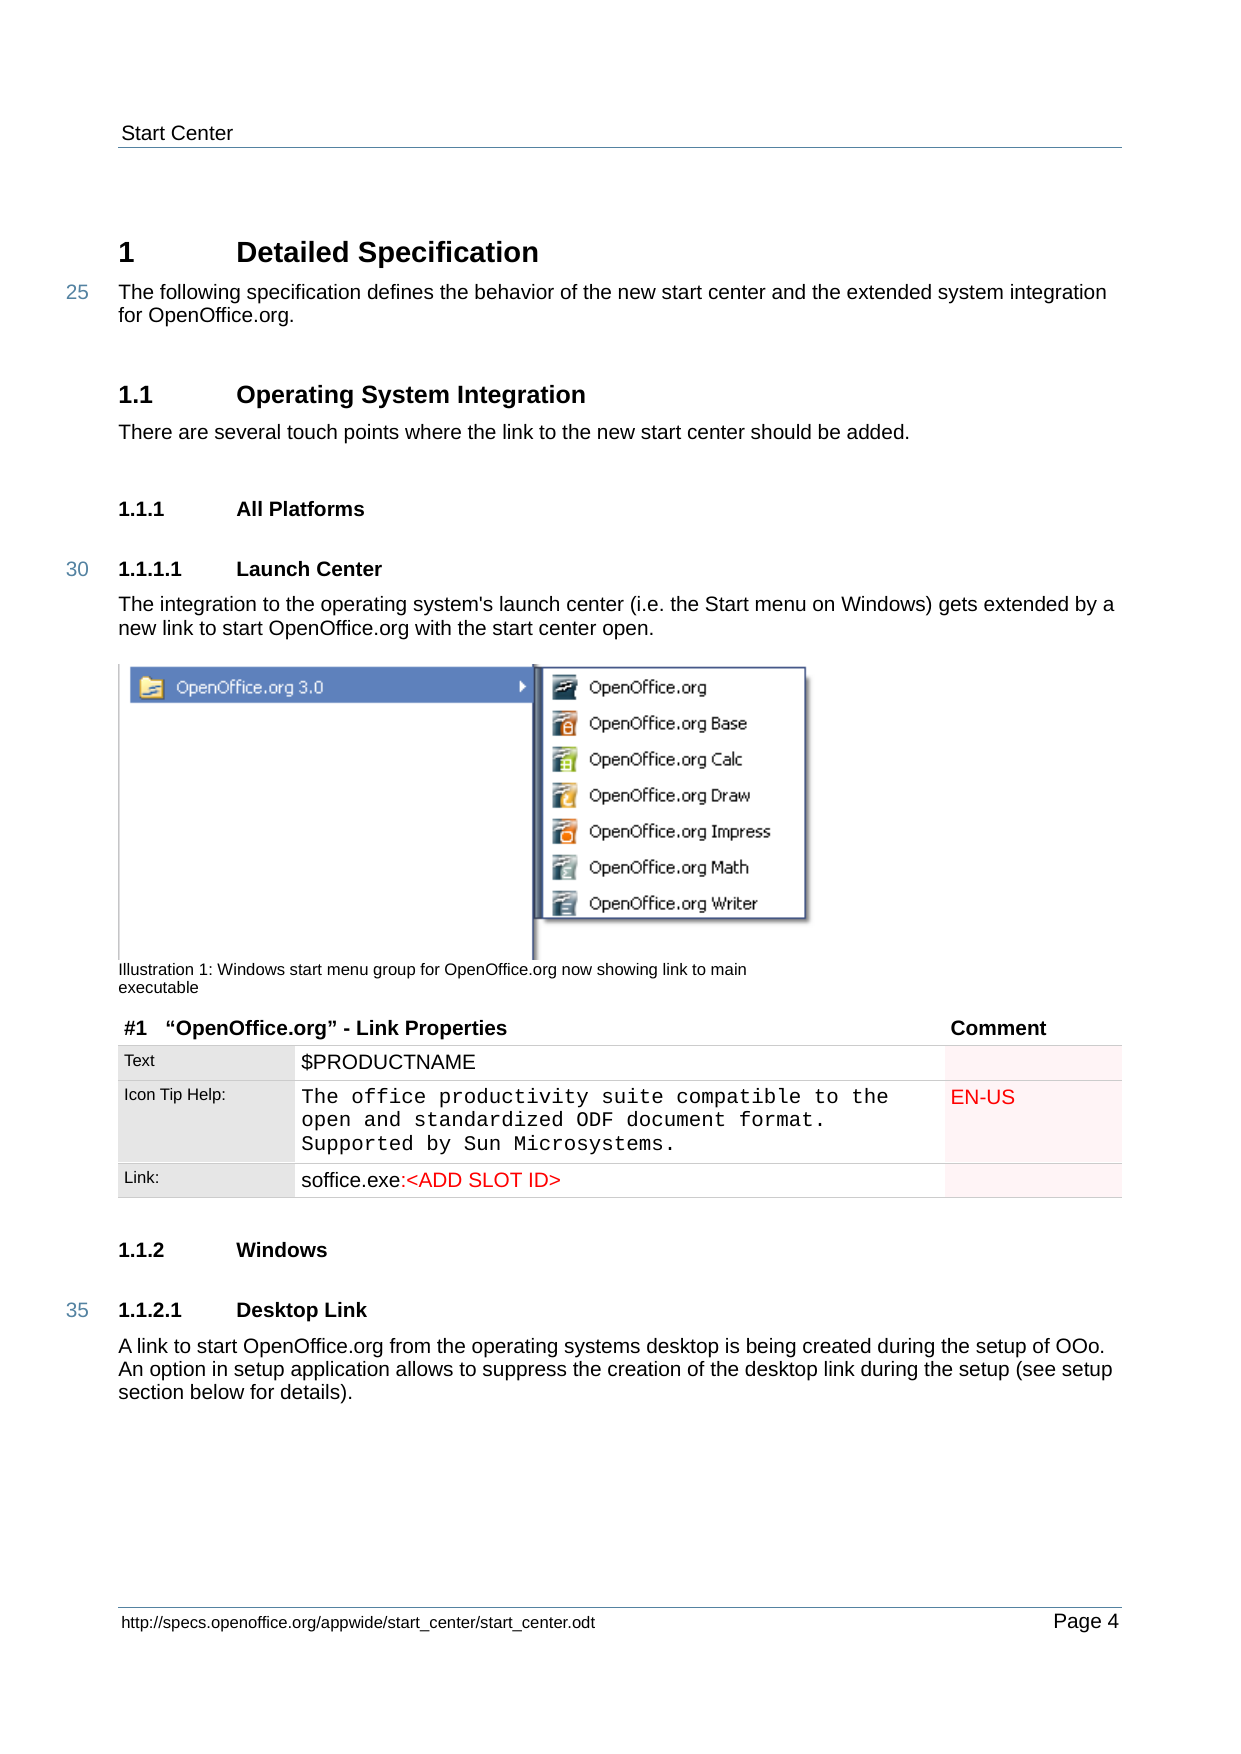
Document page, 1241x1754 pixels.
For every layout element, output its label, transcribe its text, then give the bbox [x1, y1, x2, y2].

table_cell Link: [118, 1164, 295, 1197]
subtitle Windows [118, 1239, 1122, 1262]
table_cell $PRODUCTNAME [295, 1046, 945, 1080]
subtitle Operating System Integration [118, 381, 1122, 408]
table_cell [945, 1046, 1122, 1080]
table_header “OpenOffice.org” - Link Properties [118, 1010, 945, 1045]
text A link to start OpenOffice.org from the operating systems desktop is being created during the setup of OOo. An option in setup application allows to suppress the creation of the desktop link during the setup (see setup section below for details). [118, 1334, 1122, 1404]
table_cell Icon Tip Help: [118, 1081, 295, 1162]
text The integration to the operating system's launch center (i.e. the Start menu on Windows) gets extended by a new link to start OpenOffice.org with the start center open. [118, 593, 1122, 639]
text There are several touch points where the link to the new start center should be added. [118, 420, 1122, 443]
text The following specification defines the behavior of the new start center and the extended system integration for OpenOffice.org. [118, 280, 1122, 327]
table_cell [945, 1164, 1122, 1197]
table_cell Text [118, 1046, 295, 1080]
table_cell soffice.exe:<ADD SLOT ID> [295, 1164, 945, 1197]
subtitle All Platforms [118, 497, 1122, 521]
picture [118, 664, 825, 960]
subtitle Detailed Specification [118, 236, 1122, 268]
text Illustration 1: Windows start menu group for OpenOffice.org now showing link to main executable [118, 960, 824, 997]
subtitle Desktop Link [118, 1299, 1122, 1322]
subtitle Launch Center [118, 557, 1122, 581]
table_cell The office productivity suite compatible to the open and standardized ODF document format. Supported by Sun Microsystems. [295, 1081, 945, 1162]
table_cell EN-US [945, 1081, 1122, 1162]
table_header Comment [945, 1010, 1122, 1045]
